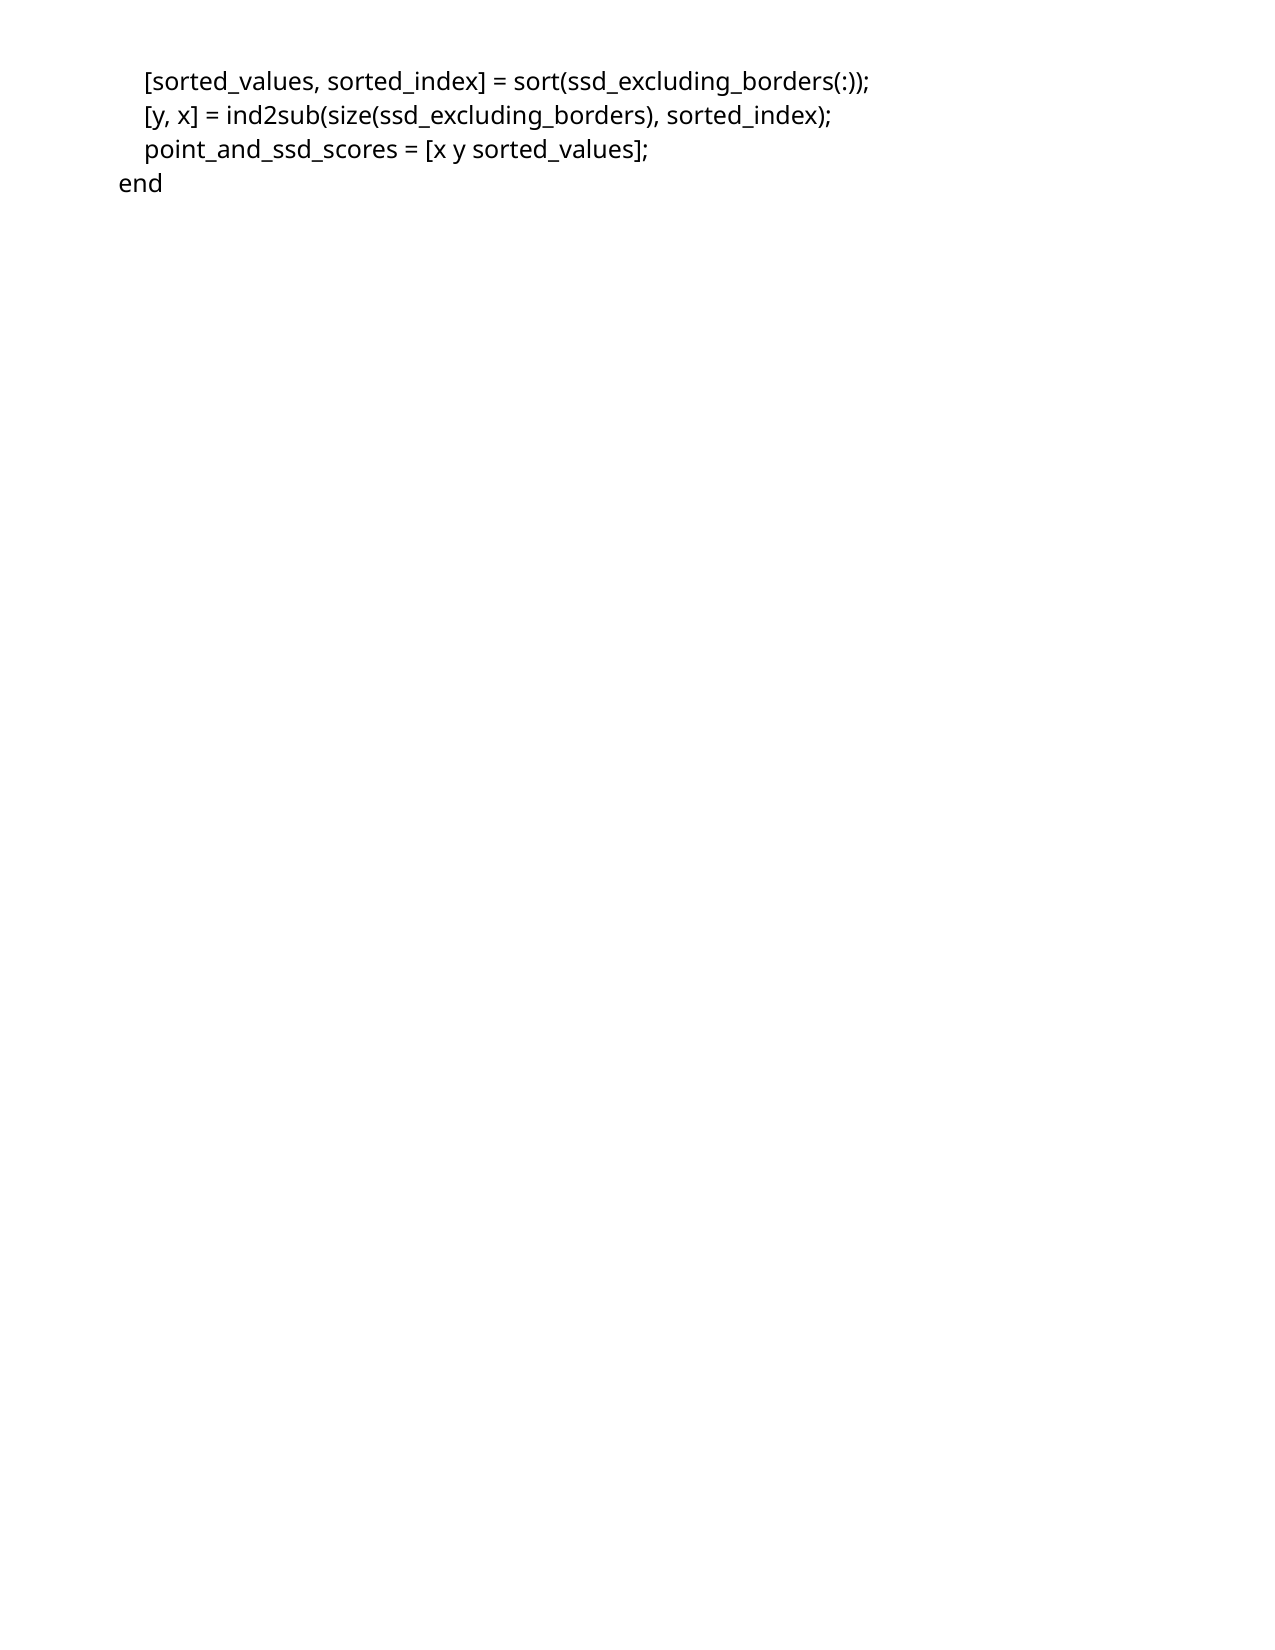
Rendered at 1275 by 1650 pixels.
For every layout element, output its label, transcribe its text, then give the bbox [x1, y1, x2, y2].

text [y, x] = ind2sub(size(ssd_excluding_borders), sorted_index); [118, 98, 1157, 132]
text [sorted_values, sorted_index] = sort(ssd_excluding_borders(:)); [118, 64, 1157, 98]
text end [118, 166, 1157, 200]
text point_and_ssd_scores = [x y sorted_values]; [118, 132, 1157, 166]
